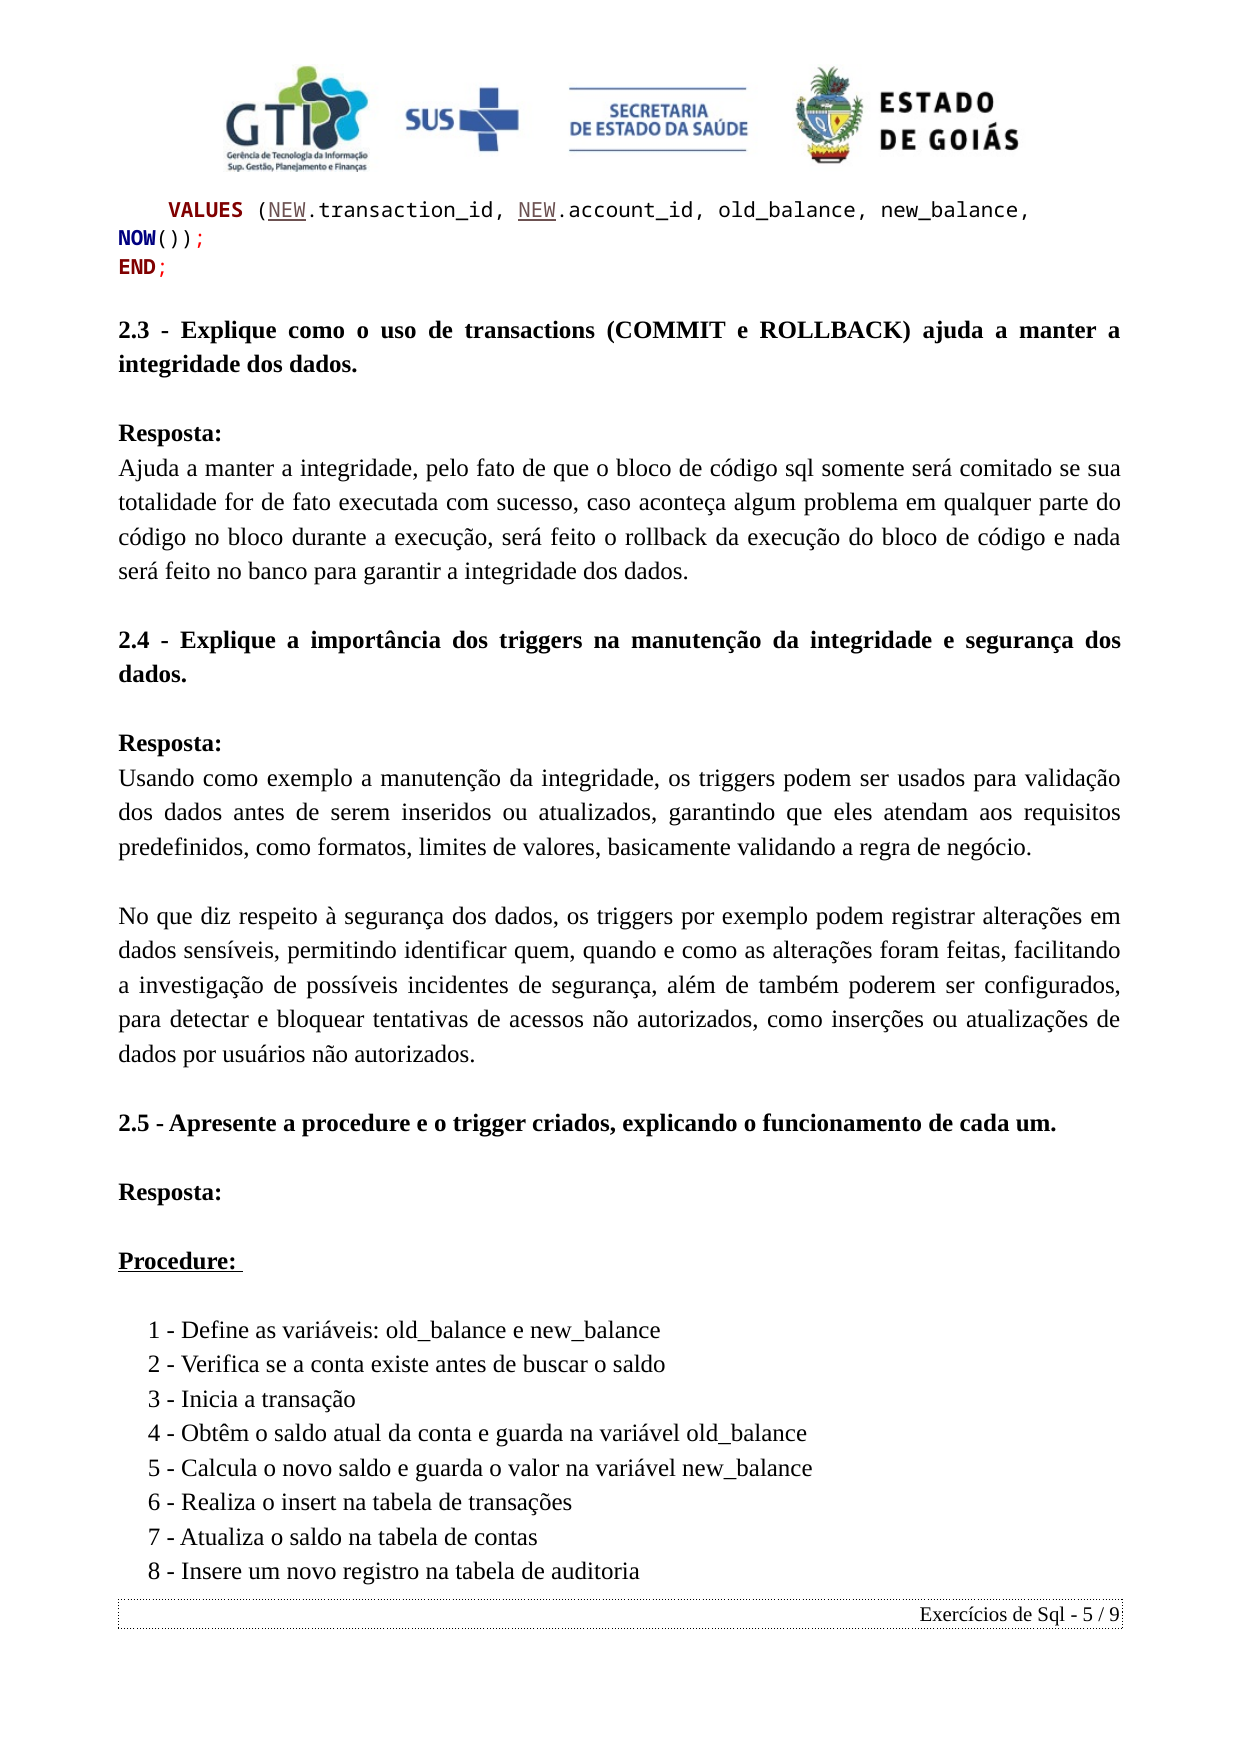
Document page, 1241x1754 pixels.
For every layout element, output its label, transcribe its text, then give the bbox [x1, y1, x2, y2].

text Resposta: [118, 1177, 1122, 1206]
text 7 - Atualiza o saldo na tabela de contas [118, 1522, 1122, 1550]
text 5 - Calcula o novo saldo e guarda o valor na variável new_balance [118, 1453, 1122, 1481]
text Ajuda a manter a integridade, pelo fato de que o bloco de código sql somente será comitado se sua totalidade for de fato executada com sucesso, caso aconteça algum problema em qualquer parte do código no bloco durante a execução, será feito o rollback da execução do bloco de código e nada será feito no banco para garantir a integridade dos dados. [118, 453, 1122, 585]
text Resposta: [118, 418, 1122, 447]
text 3 - Inicia a transação [118, 1384, 1122, 1412]
text Procedure: [118, 1246, 1122, 1274]
text Usando como exemplo a manutenção da integridade, os triggers podem ser usados para validação dos dados antes de serem inseridos ou atualizados, garantindo que eles atendam aos requisitos predefinidos, como formatos, limites de valores, basicamente validando a regra de negócio. [118, 763, 1122, 861]
text VALUES (NEW.transaction_id, NEW.account_id, old_balance, new_balance, NOW()); [118, 195, 1122, 252]
text 1 - Define as variáveis: old_balance e new_balance [118, 1315, 1122, 1343]
text 2.4 - Explique a importância dos triggers na manutenção da integridade e segurança dos dados. [118, 625, 1122, 688]
text 2.5 - Apresente a procedure e o trigger criados, explicando o funcionamento de cada um. [118, 1108, 1122, 1137]
text 4 - Obtêm o saldo atual da conta e guarda na variável old_balance [118, 1418, 1122, 1447]
text No que diz respeito à segurança dos dados, os triggers por exemplo podem registrar alterações em dados sensíveis, permitindo identificar quem, quando e como as alterações foram feitas, facilitando a investigação de possíveis incidentes de segurança, além de também poderem ser configurados, para detectar e bloquear tentativas de acessos não autorizados, como inserções ou atualizações de dados por usuários não autorizados. [118, 901, 1122, 1068]
text Resposta: [118, 728, 1122, 757]
text 2.3 - Explique como o uso de transactions (COMMIT e ROLLBACK) ajuda a manter a integridade dos dados. [118, 315, 1122, 378]
text 8 - Insere um novo registro na tabela de auditoria [118, 1556, 1122, 1585]
text 2 - Verifica se a conta existe antes de buscar o saldo [118, 1349, 1122, 1378]
text 6 - Realiza o insert na tabela de transações [118, 1487, 1122, 1516]
text END; [118, 252, 1122, 280]
